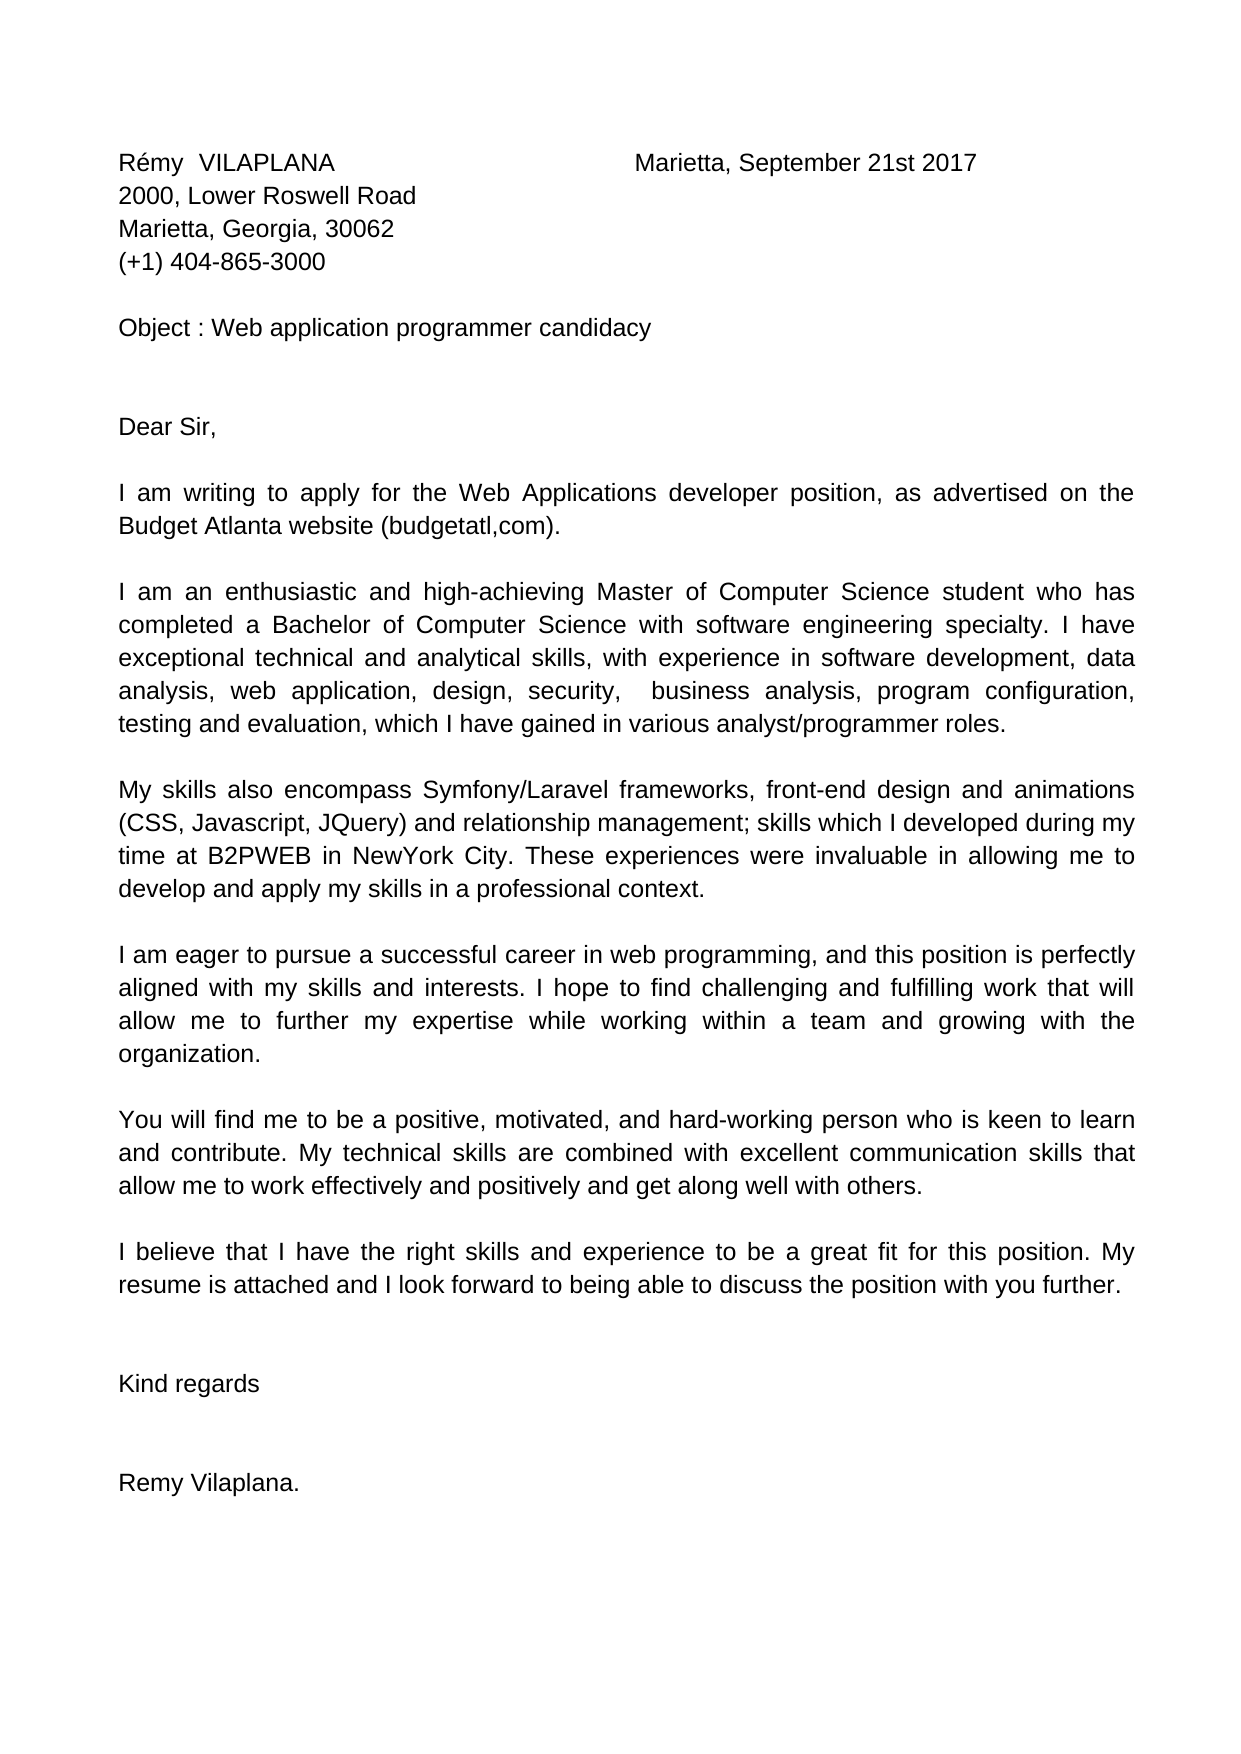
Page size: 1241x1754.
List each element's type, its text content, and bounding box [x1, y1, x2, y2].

text Remy Vilaplana. [118, 1468, 1137, 1497]
text Rémy VILAPLANA Marietta, September 21st 2017 [118, 148, 1137, 176]
text 2000, Lower Roswell Road [118, 181, 1137, 209]
text I am eager to pursue a successful career in web programming, and this position is perfectly aligned with my skills and interests. I hope to find challenging and fulfilling work that will allow me to further my expertise while working within a team and growing with the organization. [118, 940, 1137, 1068]
text Marietta, Georgia, 30062 [118, 214, 1137, 242]
text I am an enthusiastic and high-achieving Master of Computer Science student who has completed a Bachelor of Computer Science with software engineering specialty. I have exceptional technical and analytical skills, with experience in software development, data analysis, web application, design, security, business analysis, program configuration, testing and evaluation, which I have gained in various analyst/programmer roles. [118, 577, 1137, 738]
text Dear Sir, [118, 412, 1137, 441]
text I believe that I have the right skills and experience to be a great fit for this position. My resume is attached and I look forward to being able to discuss the position with you further. [118, 1237, 1137, 1299]
text My skills also encompass Symfony/Laravel frameworks, front-end design and animations (CSS, Javascript, JQuery) and relationship management; skills which I developed during my time at B2PWEB in NewYork City. These experiences were invaluable in allowing me to develop and apply my skills in a professional context. [118, 775, 1137, 903]
text I am writing to apply for the Web Applications developer position, as advertised on the Budget Atlanta website (budgetatl,com). [118, 478, 1137, 539]
text Kind regards [118, 1369, 1137, 1398]
text (+1) 404-865-3000 [118, 247, 1137, 275]
text Object : Web application programmer candidacy [118, 313, 1137, 341]
text You will find me to be a positive, motivated, and hard-working person who is keen to learn and contribute. My technical skills are combined with excellent communication skills that allow me to work effectively and positively and get along well with others. [118, 1105, 1137, 1200]
